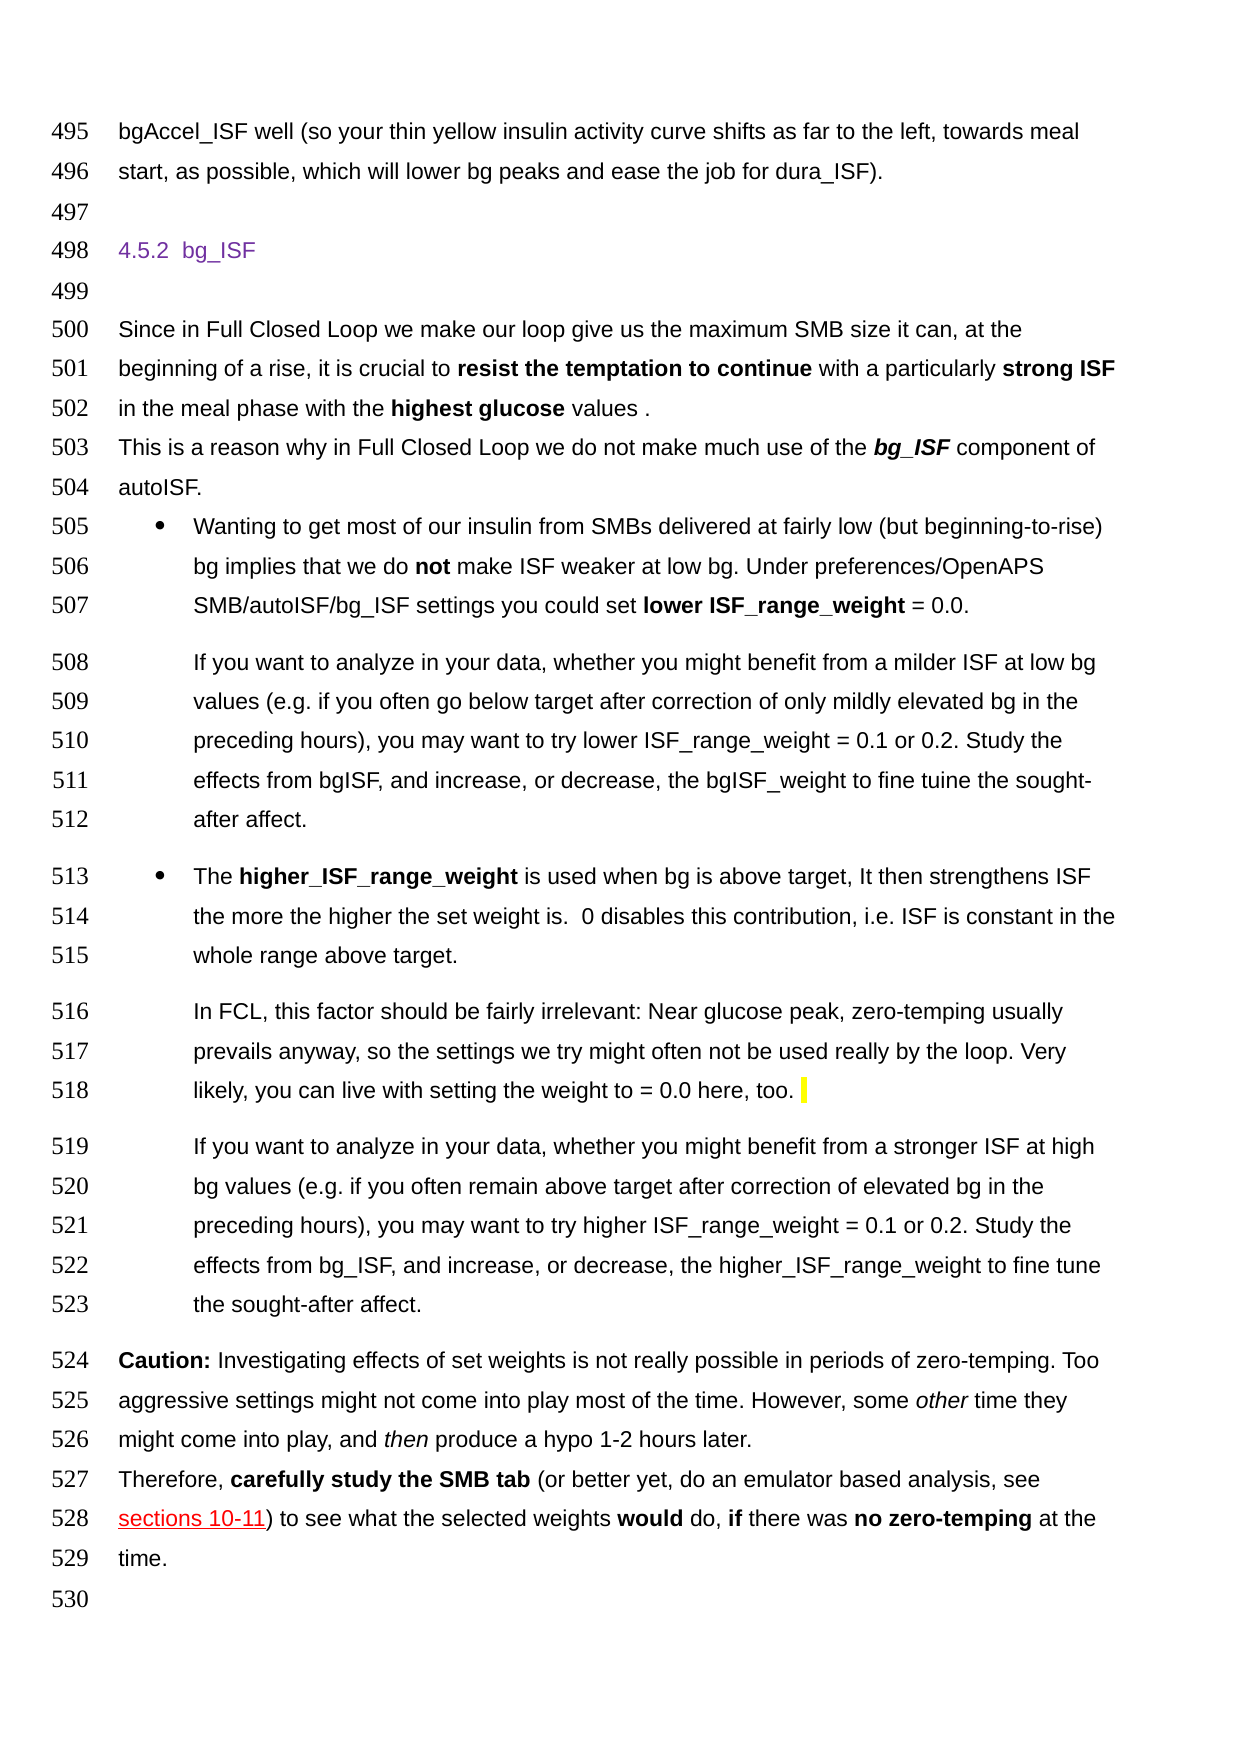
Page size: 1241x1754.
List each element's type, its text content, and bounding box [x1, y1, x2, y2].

list The higher_ISF_range_weight is used when bg is above target, It then strengthens ISF the more the higher the set weight is. 0 disables this contribution, i.e. ISF is constant in the whole range above target. [156, 863, 1122, 968]
text 4.5.2 bg_ISF [118, 237, 1122, 263]
text Caution: Investigating effects of set weights is not really possible in periods of zero-temping. Too aggressive settings might not come into play most of the time. However, some other time they might come into play, and then produce a hypo 1-2 hours later. [118, 1347, 1122, 1453]
text Therefore, carefully study the SMB tab (or better yet, do an emulator based analysis, see sections 10-11) to see what the selected weights would do, if there was no zero-temping at the time. [118, 1466, 1122, 1571]
list If you want to analyze in your data, whether you might benefit from a stronger ISF at high bg values (e.g. if you often remain above target after correction of elevated bg in the preceding hours), you may want to try higher ISF_range_weight = 0.1 or 0.2. Study the effects from bg_ISF, and increase, or decrease, the higher_ISF_range_weight to fine tune the sought-after affect. [193, 1133, 1122, 1318]
text bgAccel_ISF well (so your thin yellow insulin activity curve shifts as far to the left, towards meal start, as possible, which will lower bg peaks and ease the job for dura_ISF). [118, 118, 1122, 184]
text This is a reason why in Full Closed Loop we do not make much use of the bg_ISF component of autoISF. [118, 434, 1122, 500]
list If you want to analyze in your data, whether you might benefit from a milder ISF at low bg values (e.g. if you often go below target after correction of only mildly elevated bg in the preceding hours), you may want to try lower ISF_range_weight = 0.1 or 0.2. Study the effects from bgISF, and increase, or decrease, the bgISF_weight to fine tuine the sought-after affect. [193, 648, 1122, 833]
text Since in Full Closed Loop we make our loop give us the maximum SMB size it can, at the beginning of a rise, it is crucial to resist the temptation to continue with a particularly strong ISF in the meal phase with the highest glucose values . [118, 316, 1122, 421]
list In FCL, this factor should be fairly irrelevant: Near glucose peak, zero-temping usually prevails anyway, so the settings we try might often not be used really by the loop. Very likely, you can live with setting the weight to = 0.0 here, too. [193, 998, 1122, 1103]
list Wanting to get most of our insulin from SMBs delivered at fairly low (but beginning-to-rise) bg implies that we do not make ISF weaker at low bg. Under preferences/OpenAPS SMB/autoISF/bg_ISF settings you could set lower ISF_range_weight = 0.0. [156, 513, 1122, 619]
